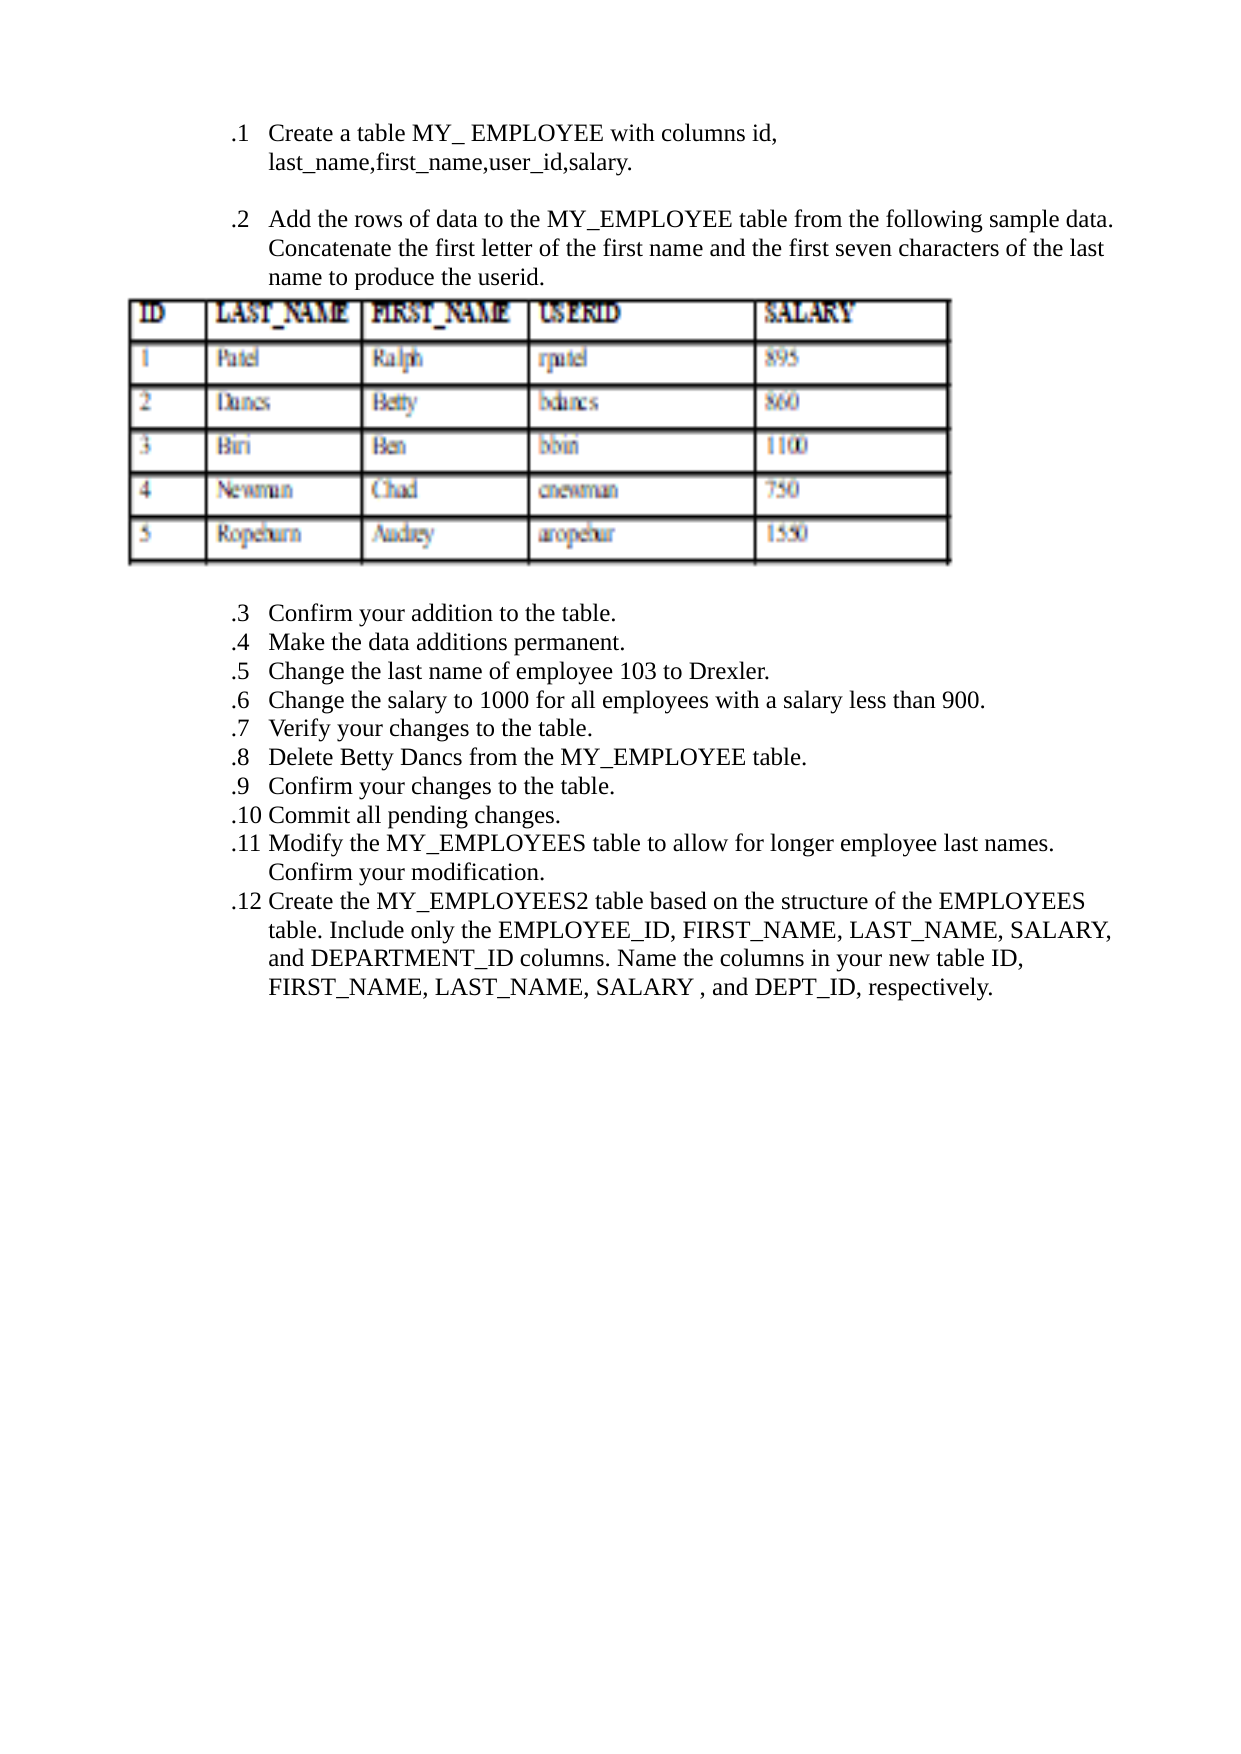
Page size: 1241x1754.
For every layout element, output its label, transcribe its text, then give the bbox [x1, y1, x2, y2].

list Create the MY_EMPLOYEES2 table based on the structure of the EMPLOYEES table. Include only the EMPLOYEE_ID, FIRST_NAME, LAST_NAME, SALARY, and DEPARTMENT_ID columns. Name the columns in your new table ID, FIRST_NAME, LAST_NAME, SALARY , and DEPT_ID, respectively. [231, 886, 1122, 1001]
list Make the data additions permanent. [231, 627, 1122, 656]
list Delete Betty Dancs from the MY_EMPLOYEE table. [231, 742, 1122, 771]
list Confirm your addition to the table. [231, 598, 1122, 627]
list Confirm your changes to the table. [231, 771, 1122, 800]
list Change the last name of employee 103 to Drexler. [231, 656, 1122, 685]
list Verify your changes to the table. [231, 713, 1122, 742]
list Create a table MY_ EMPLOYEE with columns id, last_name,first_name,user_id,salary. [231, 118, 1122, 176]
list Change the salary to 1000 for all employees with a salary less than 900. [231, 685, 1122, 713]
list Add the rows of data to the MY_EMPLOYEE table from the following sample data. Concatenate the first letter of the first name and the first seven characters of the last name to produce the userid. [231, 204, 1122, 291]
list Modify the MY_EMPLOYEES table to allow for longer employee last names. Confirm your modification. [231, 828, 1122, 886]
list Commit all pending changes. [231, 800, 1122, 828]
